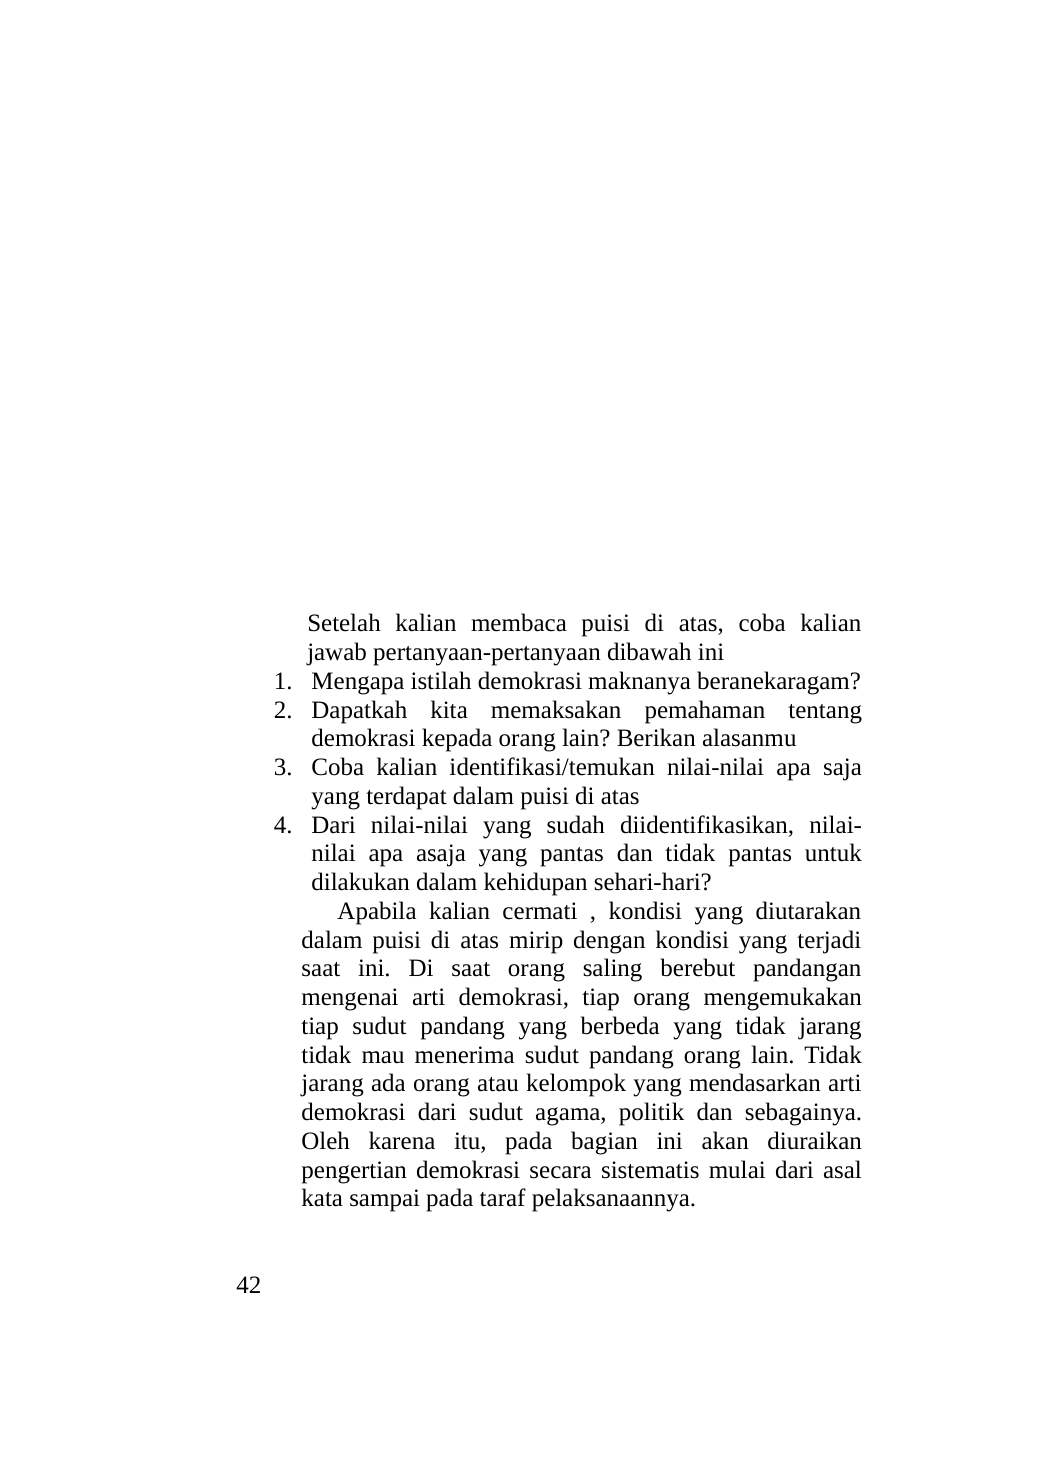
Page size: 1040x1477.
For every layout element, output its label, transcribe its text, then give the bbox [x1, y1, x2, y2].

list Dari nilai-nilai yang sudah diidentifikasikan, nilai-nilai apa asaja yang pantas dan tidak pantas untuk dilakukan dalam kehidupan sehari-hari? [274, 810, 862, 896]
list Dapatkah kita memaksakan pemahaman tentang demokrasi kepada orang lain? Berikan alasanmu [274, 695, 862, 752]
list Coba kalian identifikasi/temukan nilai-nilai apa saja yang terdapat dalam puisi di atas [274, 752, 862, 810]
list Mengapa istilah demokrasi maknanya beranekaragam? [274, 666, 862, 695]
text Setelah kalian membaca puisi di atas, coba kalian jawab pertanyaan-pertanyaan dibawah ini [307, 608, 862, 666]
list Apabila kalian cermati , kondisi yang diutarakan dalam puisi di atas mirip dengan kondisi yang terjadi saat ini. Di saat orang saling berebut pandangan mengenai arti demokrasi, tiap orang mengemukakan tiap sudut pandang yang berbeda yang tidak jarang tidak mau menerima sudut pandang orang lain. Tidak jarang ada orang atau kelompok yang mendasarkan arti demokrasi dari sudut agama, politik dan sebagainya. Oleh karena itu, pada bagian ini akan diuraikan pengertian demokrasi secara sistematis mulai dari asal kata sampai pada taraf pelaksanaannya. [301, 896, 862, 1212]
